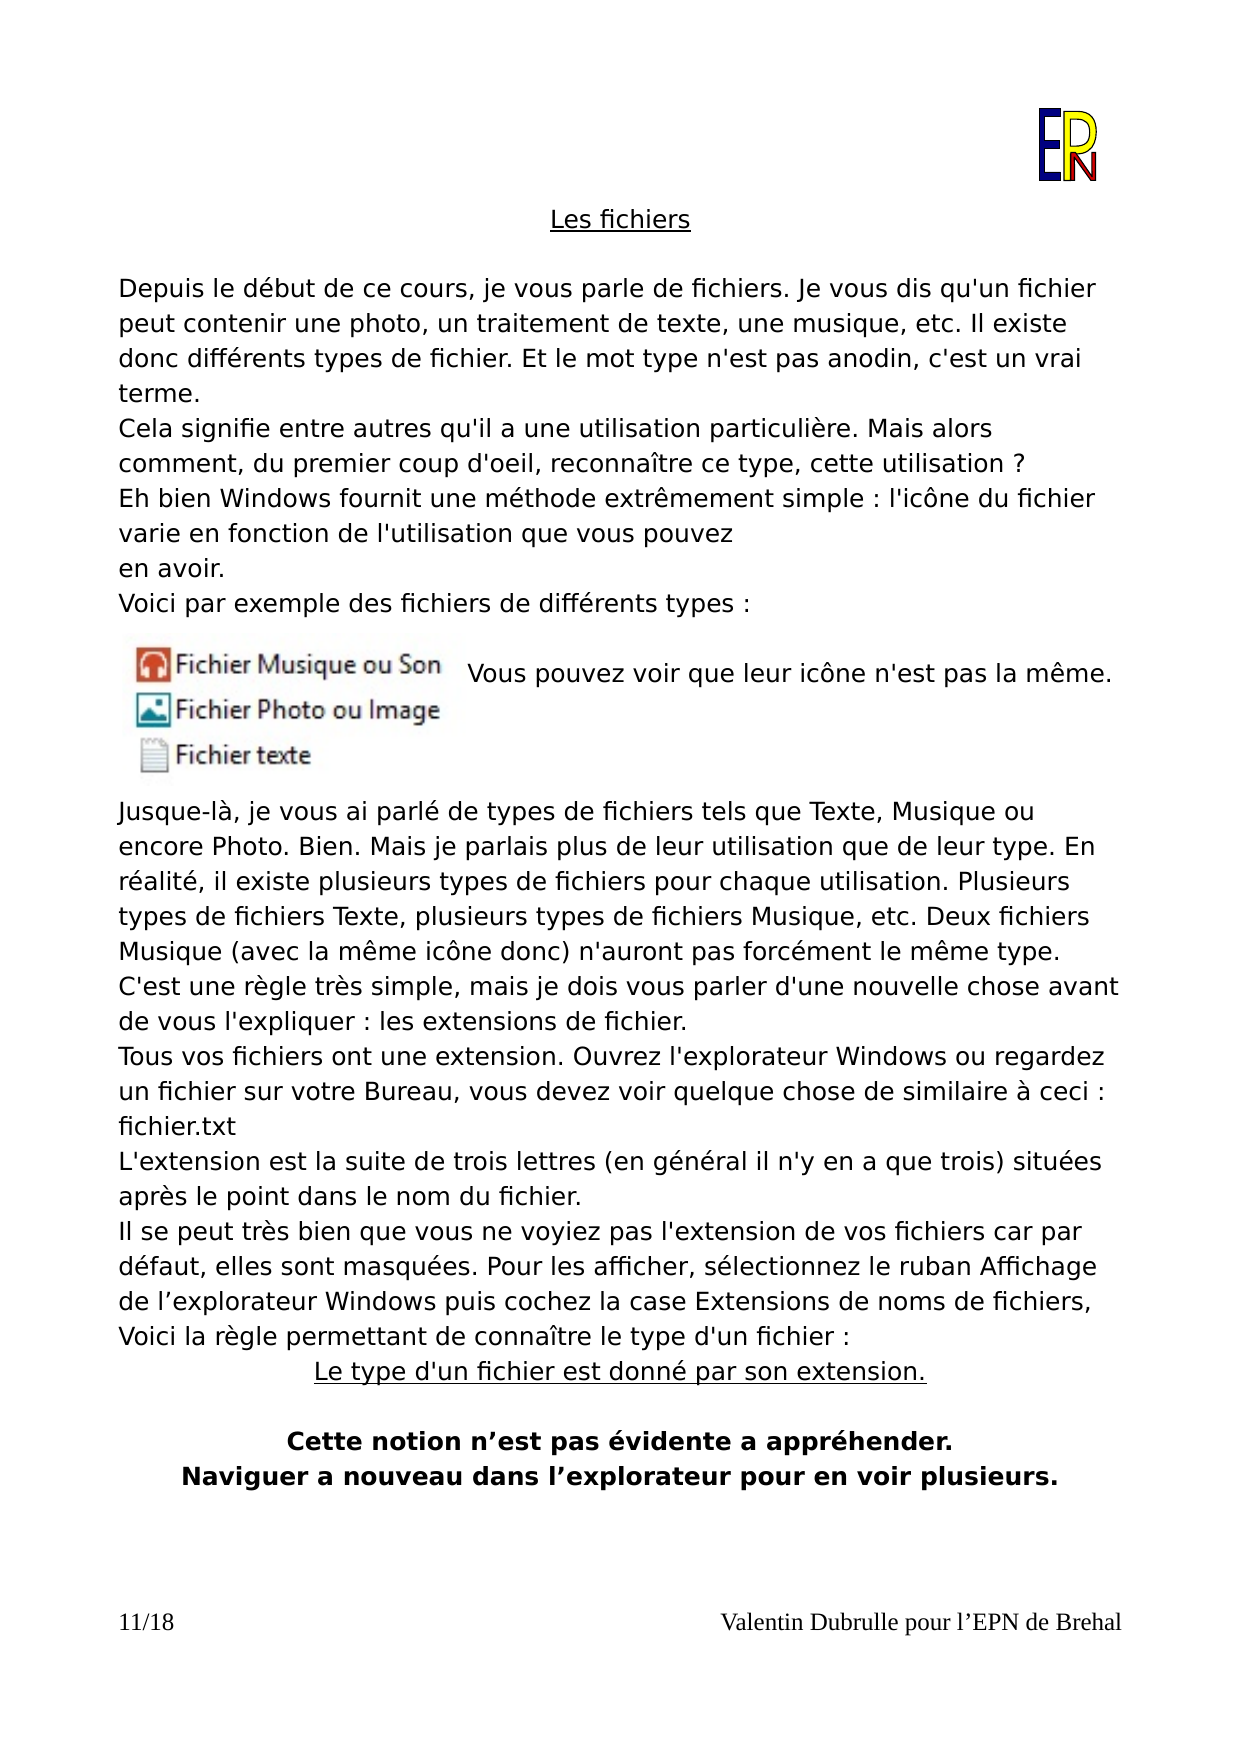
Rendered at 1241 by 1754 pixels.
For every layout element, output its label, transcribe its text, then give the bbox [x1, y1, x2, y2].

text Le type d'un fichier est donné par son extension. [118, 1357, 1122, 1387]
text Les fichiers [118, 205, 1122, 234]
text Il se peut très bien que vous ne voyiez pas l'extension de vos fichiers car par défaut, elles sont masquées. Pour les afficher, sélectionnez le ruban Affichage de l’explorateur Windows puis cochez la case Extensions de noms de fichiers, [118, 1217, 1122, 1317]
text Tous vos fichiers ont une extension. Ouvrez l'explorateur Windows ou regardez un fichier sur votre Bureau, vous devez voir quelque chose de similaire à ceci : [118, 1042, 1122, 1107]
text en avoir. [118, 554, 1122, 584]
text Voici par exemple des fichiers de différents types : [118, 589, 1122, 619]
text Naviguer a nouveau dans l’explorateur pour en voir plusieurs. [118, 1462, 1122, 1491]
text Cette notion n’est pas évidente a appréhender. [118, 1427, 1122, 1456]
text Vous pouvez voir que leur icône n'est pas la même. [468, 659, 1122, 688]
text Cela signifie entre autres qu'il a une utilisation particulière. Mais alors comment, du premier coup d'oeil, reconnaître ce type, cette utilisation ? [118, 414, 1122, 479]
text Voici la règle permettant de connaître le type d'un fichier : [118, 1322, 1122, 1352]
picture [122, 633, 468, 786]
text fichier.txt [118, 1112, 1122, 1142]
text Eh bien Windows fournit une méthode extrêmement simple : l'icône du fichier varie en fonction de l'utilisation que vous pouvez [118, 484, 1122, 549]
text C'est une règle très simple, mais je dois vous parler d'une nouvelle chose avant de vous l'expliquer : les extensions de fichier. [118, 972, 1122, 1037]
text L'extension est la suite de trois lettres (en général il n'y en a que trois) situées après le point dans le nom du fichier. [118, 1147, 1122, 1212]
text Jusque-là, je vous ai parlé de types de fichiers tels que Texte, Musique ou encore Photo. Bien. Mais je parlais plus de leur utilisation que de leur type. En réalité, il existe plusieurs types de fichiers pour chaque utilisation. Plusieurs types de fichiers Texte, plusieurs types de fichiers Musique, etc. Deux fichiers Musique (avec la même icône donc) n'auront pas forcément le même type. [118, 797, 1122, 967]
text Depuis le début de ce cours, je vous parle de fichiers. Je vous dis qu'un fichier peut contenir une photo, un traitement de texte, une musique, etc. Il existe donc différents types de fichier. Et le mot type n'est pas anodin, c'est un vrai terme. [118, 274, 1122, 409]
